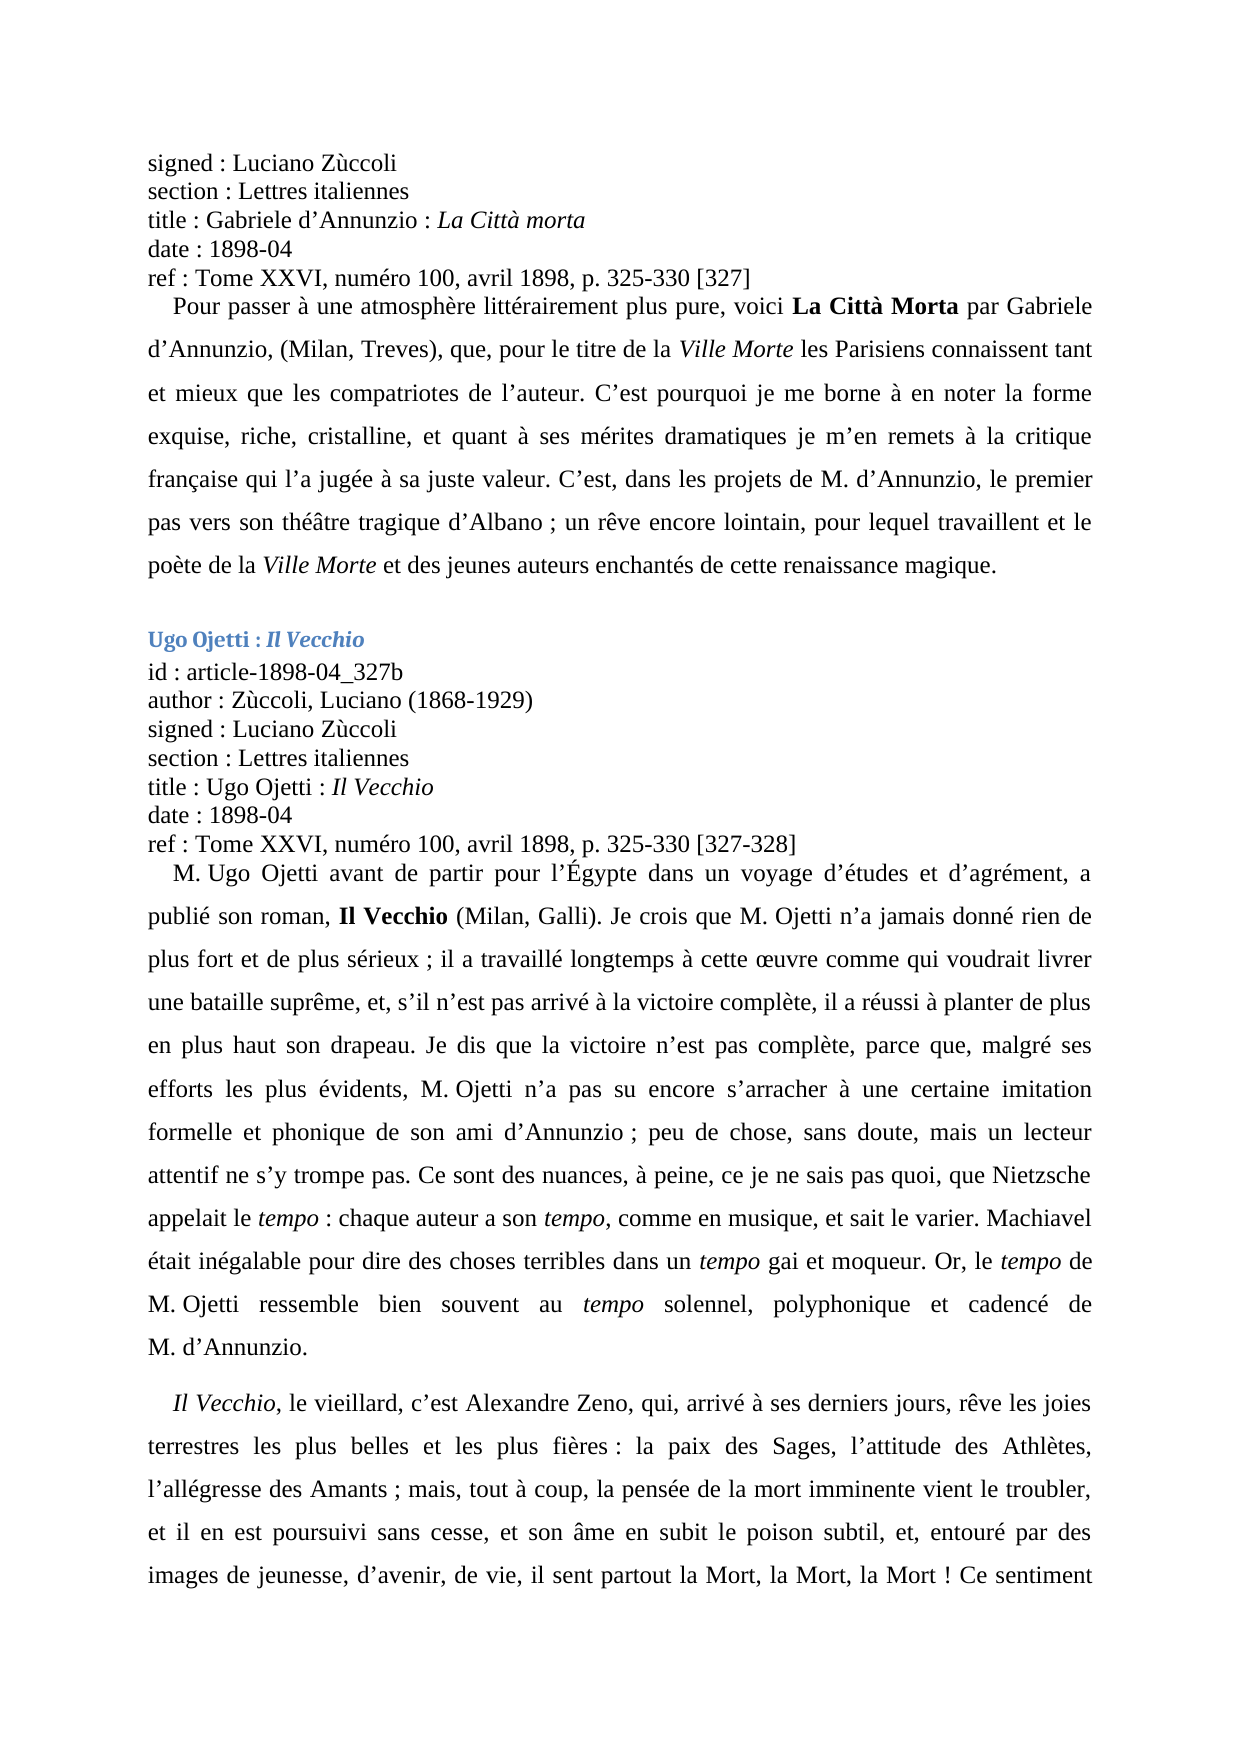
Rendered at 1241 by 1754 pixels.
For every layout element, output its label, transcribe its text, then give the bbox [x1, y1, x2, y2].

text title : Ugo Ojetti : Il Vecchio [148, 772, 1093, 801]
text signed : Luciano Zùccoli [148, 714, 1093, 743]
text title : Gabriele d’Annunzio : La Città morta [148, 205, 1093, 234]
text section : Lettres italiennes [148, 743, 1093, 772]
text section : Lettres italiennes [148, 176, 1093, 205]
text ref : Tome XXVI, numéro 100, avril 1898, p. 325-330 [327-328] [148, 829, 1093, 858]
text date : 1898-04 [148, 801, 1093, 829]
text ref : Tome XXVI, numéro 100, avril 1898, p. 325-330 [327] [148, 263, 1093, 291]
text Pour passer à une atmosphère littérairement plus pure, voici La Città Morta par Gabriele d’Annunzio, (Milan, Treves), que, pour le titre de la Ville Morte les Parisiens connaissent tant et mieux que les compatriotes de l’auteur. C’est pourquoi je me borne à en noter la forme exquise, riche, cristalline, et quant à ses mérites dramatiques je m’en remets à la critique française qui l’a jugée à sa juste valeur. C’est, dans les projets de M. d’Annunzio, le premier pas vers son théâtre tragique d’Albano ; un rêve encore lointain, pour lequel travaillent et le poète de la Ville Morte et des jeunes auteurs enchantés de cette renaissance magique. [148, 291, 1093, 579]
text date : 1898-04 [148, 234, 1093, 263]
text Il Vecchio, le vieillard, c’est Alexandre Zeno, qui, arrivé à ses derniers jours, rêve les joies terrestres les plus belles et les plus fières : la paix des Sages, l’attitude des Athlètes, l’allégresse des Amants ; mais, tout à coup, la pensée de la mort imminente vient le troubler, et il en est poursuivi sans cesse, et son âme en subit le poison subtil, et, entouré par des images de jeunesse, d’avenir, de vie, il sent partout la Mort, la Mort, la Mort ! Ce sentiment [148, 1388, 1093, 1589]
subtitle Ugo Ojetti : Il Vecchio [148, 627, 1093, 653]
text author : Zùccoli, Luciano (1868-1929) [148, 686, 1093, 714]
text M. Ugo Ojetti avant de partir pour l’Égypte dans un voyage d’études et d’agrément, a publié son roman, Il Vecchio (Milan, Galli). Je crois que M. Ojetti n’a jamais donné rien de plus fort et de plus sérieux ; il a travaillé longtemps à cette œuvre comme qui voudrait livrer une bataille suprême, et, s’il n’est pas arrivé à la victoire complète, il a réussi à planter de plus en plus haut son drapeau. Je dis que la victoire n’est pas complète, parce que, malgré ses efforts les plus évidents, M. Ojetti n’a pas su encore s’arracher à une certaine imitation formelle et phonique de son ami d’Annunzio ; peu de chose, sans doute, mais un lecteur attentif ne s’y trompe pas. Ce sont des nuances, à peine, ce je ne sais pas quoi, que Nietzsche appelait le tempo : chaque auteur a son tempo, comme en musique, et sait le varier. Machiavel était inégalable pour dire des choses terribles dans un tempo gai et moqueur. Or, le tempo de M. Ojetti ressemble bien souvent au tempo solennel, polyphonique et cadencé de M. d’Annunzio. [148, 858, 1093, 1361]
text id : article-1898-04_327b [148, 657, 1093, 686]
text signed : Luciano Zùccoli [148, 148, 1093, 176]
